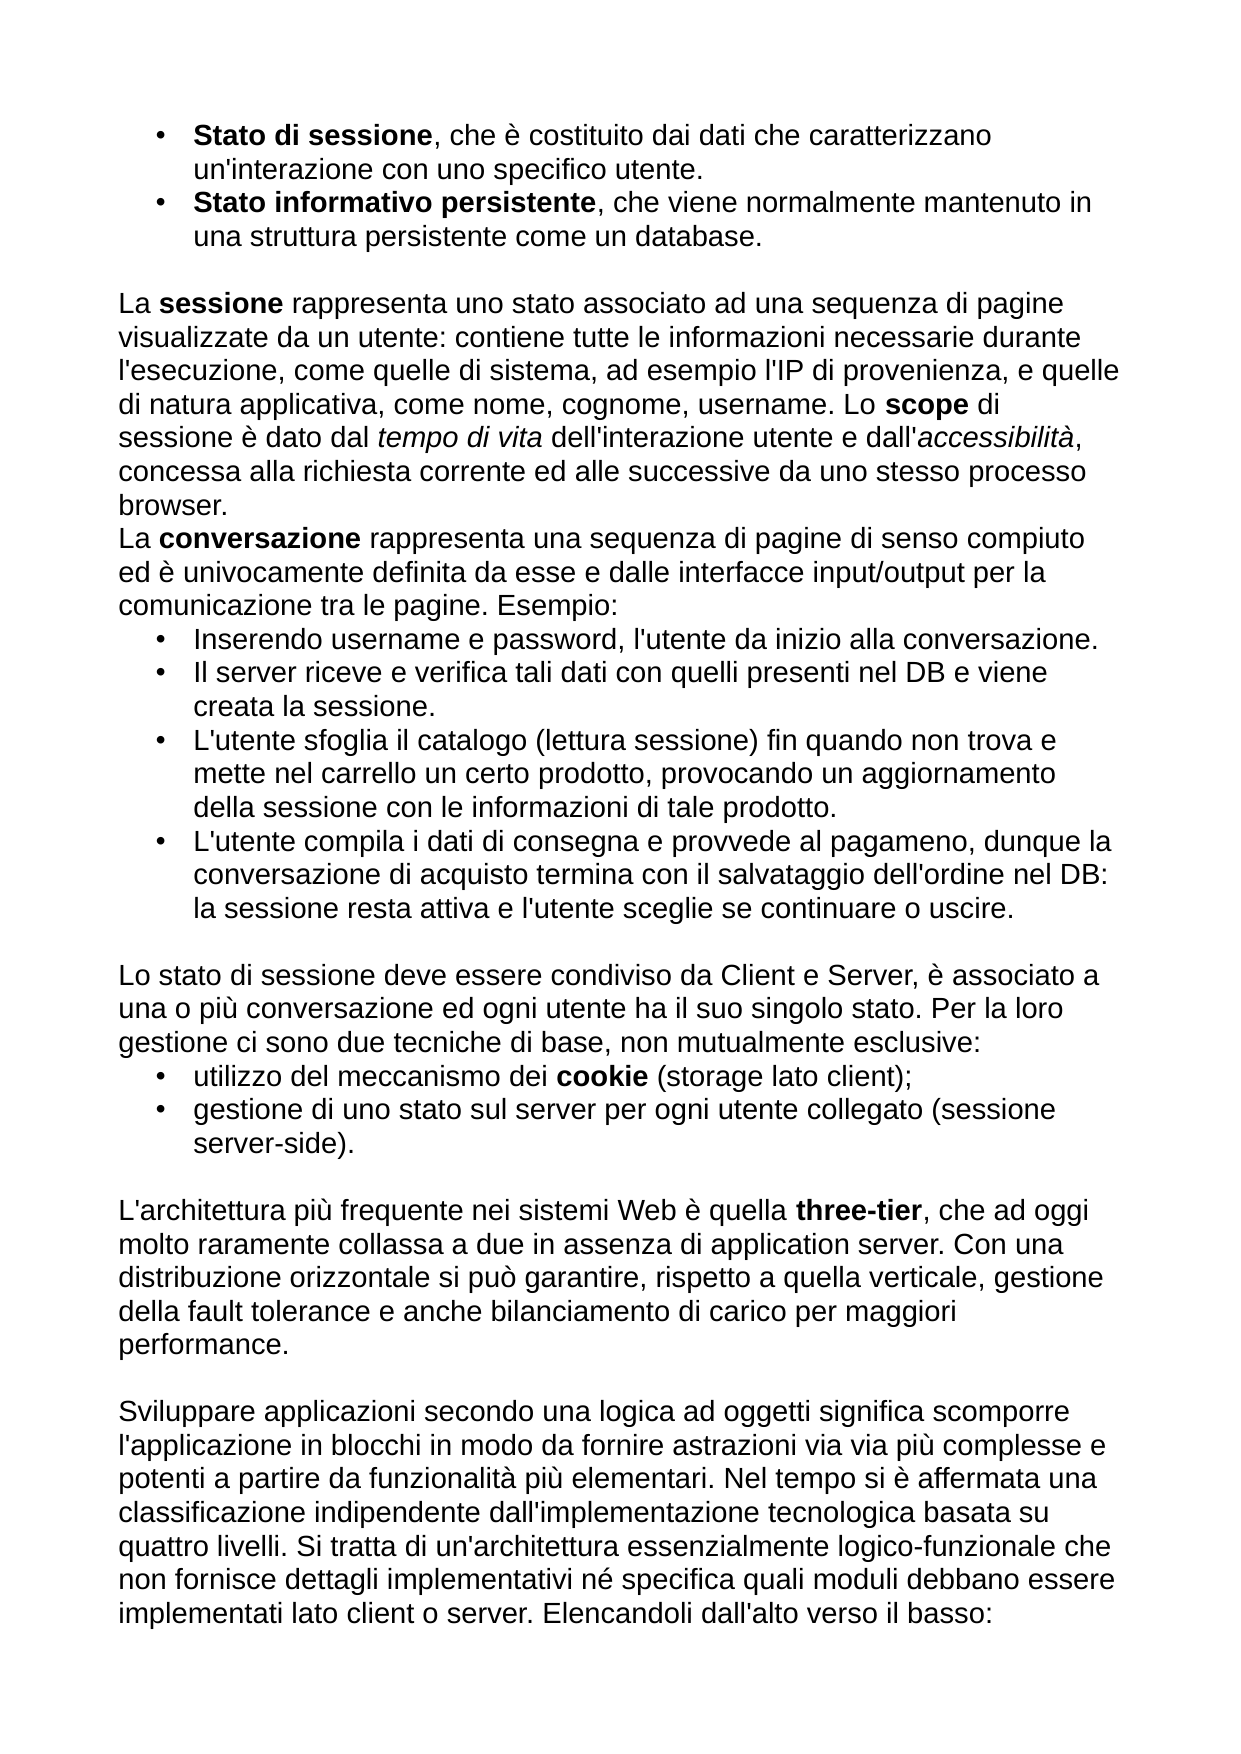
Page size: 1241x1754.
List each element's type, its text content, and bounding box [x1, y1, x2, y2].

text Lo stato di sessione deve essere condiviso da Client e Server, è associato a una o più conversazione ed ogni utente ha il suo singolo stato. Per la loro gestione ci sono due tecniche di base, non mutualmente esclusive: [118, 958, 1122, 1058]
list Il server riceve e verifica tali dati con quelli presenti nel DB e viene creata la sessione. [156, 655, 1122, 723]
list gestione di uno stato sul server per ogni utente collegato (sessione server-side). [156, 1092, 1122, 1159]
list Stato di sessione, che è costituito dai dati che caratterizzano un'interazione con uno specifico utente. [156, 118, 1122, 185]
list L'utente compila i dati di consegna e provvede al pagameno, dunque la conversazione di acquisto termina con il salvataggio dell'ordine nel DB: la sessione resta attiva e l'utente sceglie se continuare o uscire. [156, 823, 1122, 924]
text L'architettura più frequente nei sistemi Web è quella three-tier, che ad oggi molto raramente collassa a due in assenza di application server. Con una distribuzione orizzontale si può garantire, rispetto a quella verticale, gestione della fault tolerance e anche bilanciamento di carico per maggiori performance. [118, 1193, 1122, 1361]
list utilizzo del meccanismo dei cookie (storage lato client); [156, 1058, 1122, 1092]
text La conversazione rappresenta una sequenza di pagine di senso compiuto ed è univocamente definita da esse e dalle interfacce input/output per la comunicazione tra le pagine. Esempio: [118, 521, 1122, 622]
text Sviluppare applicazioni secondo una logica ad oggetti significa scomporre l'applicazione in blocchi in modo da fornire astrazioni via via più complesse e potenti a partire da funzionalità più elementari. Nel tempo si è affermata una classificazione indipendente dall'implementazione tecnologica basata su quattro livelli. Si tratta di un'architettura essenzialmente logico-funzionale che non fornisce dettagli implementativi né specifica quali moduli debbano essere implementati lato client o server. Elencandoli dall'alto verso il basso: [118, 1394, 1122, 1629]
list Inserendo username e password, l'utente da inizio alla conversazione. [156, 622, 1122, 655]
list L'utente sfoglia il catalogo (lettura sessione) fin quando non trova e mette nel carrello un certo prodotto, provocando un aggiornamento della sessione con le informazioni di tale prodotto. [156, 723, 1122, 823]
list Stato informativo persistente, che viene normalmente mantenuto in una struttura persistente come un database. [156, 185, 1122, 253]
text La sessione rappresenta uno stato associato ad una sequenza di pagine visualizzate da un utente: contiene tutte le informazioni necessarie durante l'esecuzione, come quelle di sistema, ad esempio l'IP di provenienza, e quelle di natura applicativa, come nome, cognome, username. Lo scope di sessione è dato dal tempo di vita dell'interazione utente e dall'accessibilità, concessa alla richiesta corrente ed alle successive da uno stesso processo browser. [118, 286, 1122, 521]
